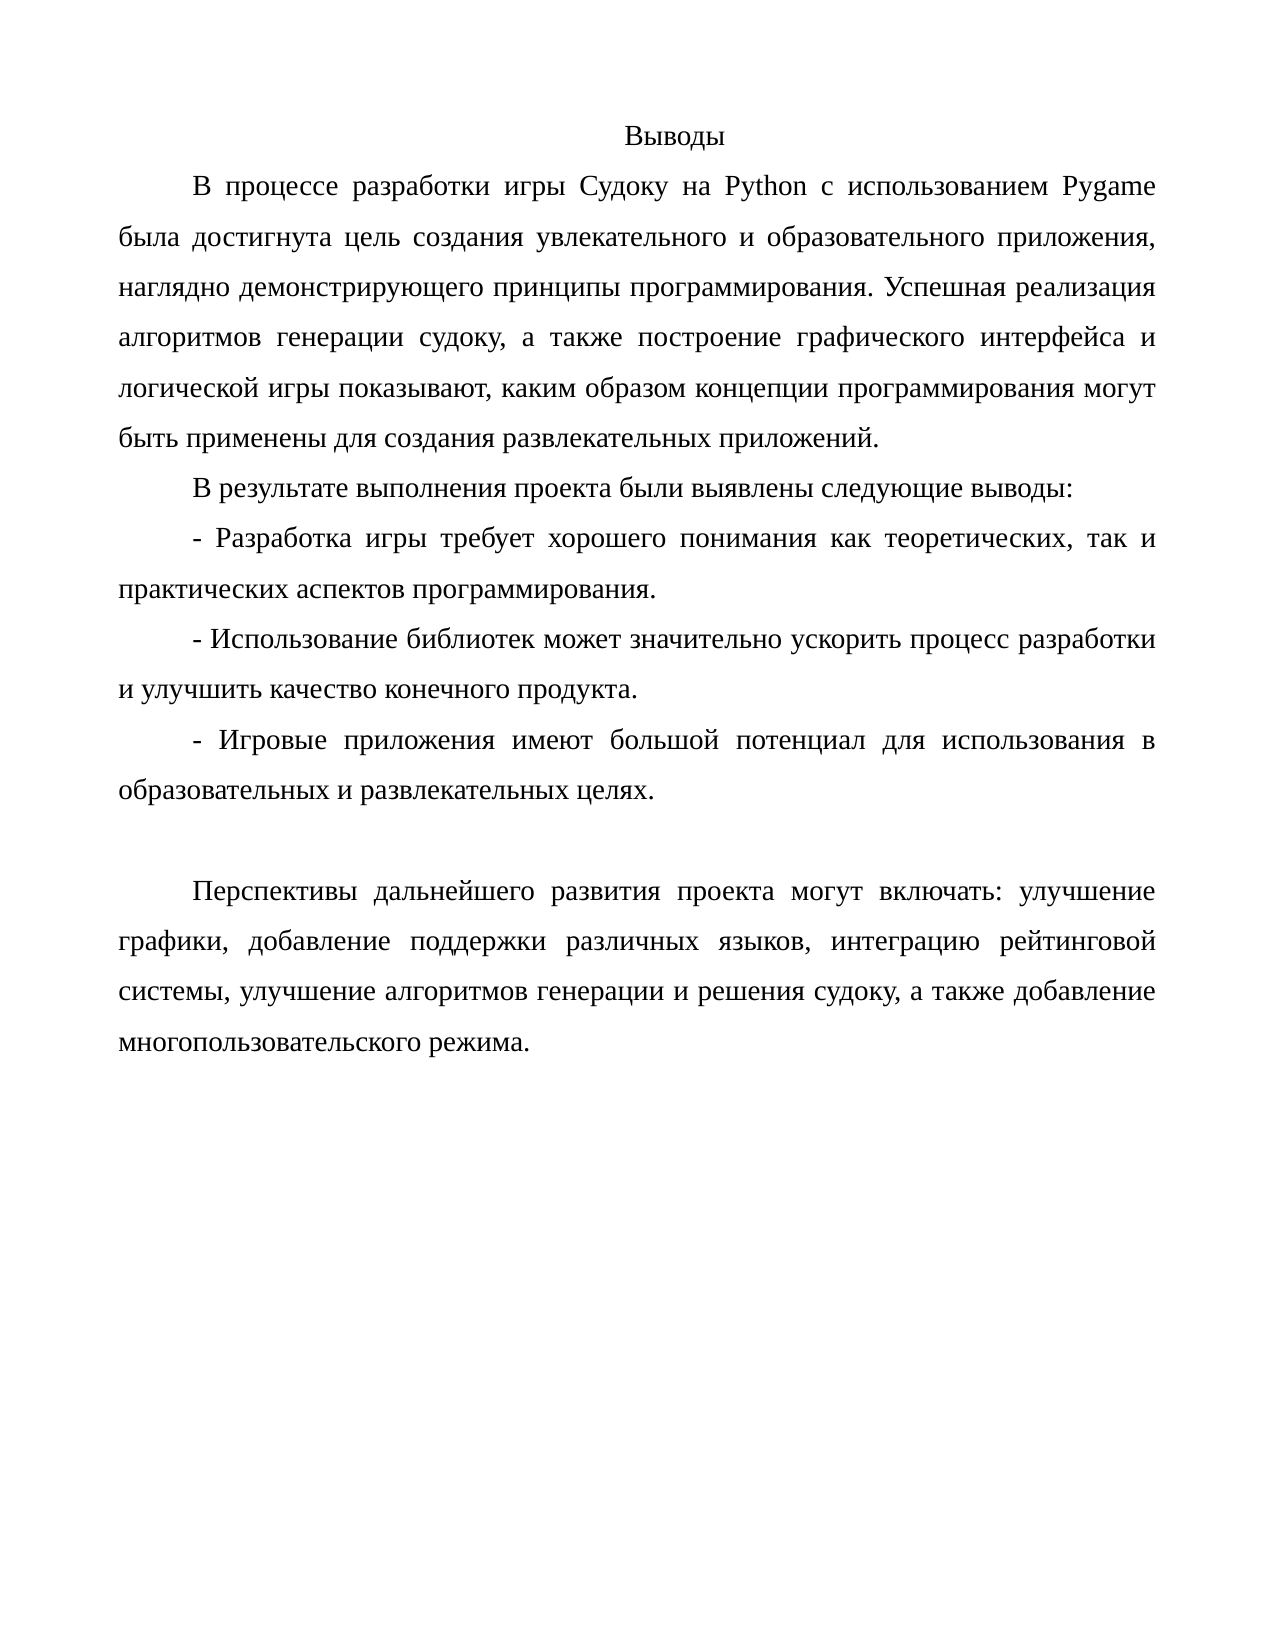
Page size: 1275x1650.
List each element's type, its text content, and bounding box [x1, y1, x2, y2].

text Перспективы дальнейшего развития проекта могут включать: улучшение графики, добавление поддержки различных языков, интеграцию рейтинговой системы, улучшение алгоритмов генерации и решения судоку, а также добавление многопользовательского режима. [118, 873, 1157, 1057]
text - Игровые приложения имеют большой потенциал для использования в образовательных и развлекательных целях. [118, 722, 1157, 806]
text - Разработка игры требует хорошего понимания как теоретических, так и практических аспектов программирования. [118, 521, 1157, 604]
text - Использование библиотек может значительно ускорить процесс разработки и улучшить качество конечного продукта. [118, 621, 1157, 705]
text В процессе разработки игры Судоку на Python с использованием Pygame была достигнута цель создания увлекательного и образовательного приложения, наглядно демонстрирующего принципы программирования. Успешная реализация алгоритмов генерации судоку, а также построение графического интерфейса и логической игры показывают, каким образом концепции программирования могут быть применены для создания развлекательных приложений. [118, 168, 1157, 453]
text В результате выполнения проекта были выявлены следующие выводы: [118, 470, 1157, 504]
subtitle Выводы [118, 118, 1157, 152]
